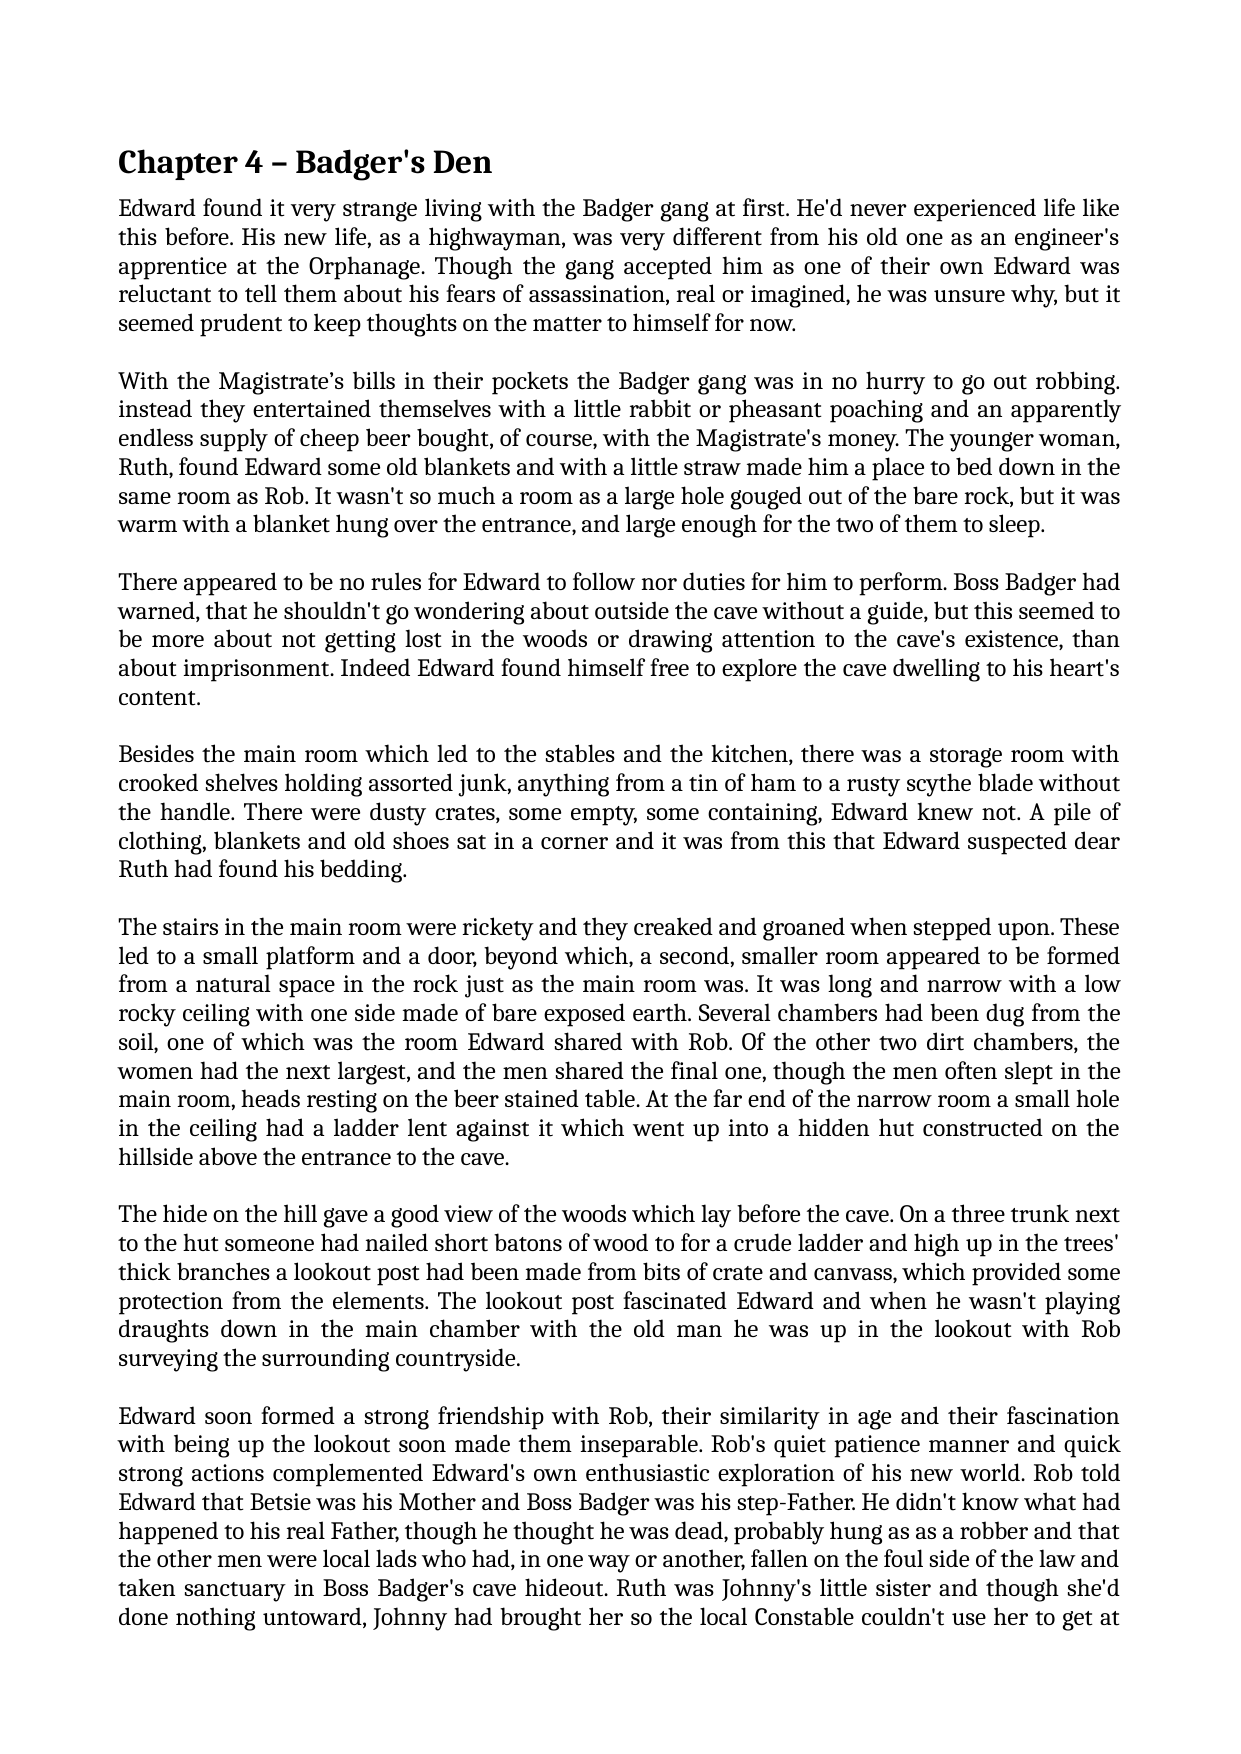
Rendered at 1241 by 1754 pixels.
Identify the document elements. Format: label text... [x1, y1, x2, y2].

text Edward soon formed a strong friendship with Rob, their similarity in age and their fascination with being up the lookout soon made them inseparable. Rob's quiet patience manner and quick strong actions complemented Edward's own enthusiastic exploration of his new world. Rob told Edward that Betsie was his Mother and Boss Badger was his step-Father. He didn't know what had happened to his real Father, though he thought he was dead, probably hung as as a robber and that the other men were local lads who had, in one way or another, fallen on the foul side of the law and taken sanctuary in Boss Badger's cave hideout. Ruth was Johnny's little sister and though she'd done nothing untoward, Johnny had brought her so the local Constable couldn't use her to get at [118, 1402, 1122, 1632]
text There appeared to be no rules for Edward to follow nor duties for him to perform. Boss Badger had warned, that he shouldn't go wondering about outside the cave without a guide, but this seemed to be more about not getting lost in the woods or drawing attention to the cave's existence, than about imprisonment. Indeed Edward found himself free to explore the cave dwelling to his heart's content. [118, 568, 1122, 712]
text Besides the main room which led to the stables and the kitchen, there was a storage room with crooked shelves holding assorted junk, anything from a tin of ham to a rusty scythe blade without the handle. There were dusty crates, some empty, some containing, Edward knew not. A pile of clothing, blankets and old shoes sat in a corner and it was from this that Edward suspected dear Ruth had found his bedding. [118, 740, 1122, 884]
text Edward found it very strange living with the Badger gang at first. He'd never experienced life like this before. His new life, as a highwayman, was very different from his old one as an engineer's apprentice at the Orphanage. Though the gang accepted him as one of their own Edward was reluctant to tell them about his fears of assassination, real or imagined, he was unsure why, but it seemed prudent to keep thoughts on the matter to himself for now. [118, 194, 1122, 338]
text The hide on the hill gave a good view of the woods which lay before the cave. On a three trunk next to the hut someone had nailed short batons of wood to for a crude ladder and high up in the trees' thick branches a lookout post had been made from bits of crate and canvass, which provided some protection from the elements. The lookout post fascinated Edward and when he wasn't playing draughts down in the main chamber with the old man he was up in the lookout with Rob surveying the surrounding countryside. [118, 1200, 1122, 1373]
subtitle Chapter 4 – Badger's Den [118, 143, 1122, 182]
text The stairs in the main room were rickety and they creaked and groaned when stepped upon. These led to a small platform and a door, beyond which, a second, smaller room appeared to be formed from a natural space in the rock just as the main room was. It was long and narrow with a low rocky ceiling with one side made of bare exposed earth. Several chambers had been dug from the soil, one of which was the room Edward shared with Rob. Of the other two dirt chambers, the women had the next largest, and the men shared the final one, though the men often slept in the main room, heads resting on the beer stained table. At the far end of the narrow room a small hole in the ceiling had a ladder lent against it which went up into a hidden hut constructed on the hillside above the entrance to the cave. [118, 913, 1122, 1172]
text With the Magistrate’s bills in their pockets the Badger gang was in no hurry to go out robbing. instead they entertained themselves with a little rabbit or pheasant poaching and an apparently endless supply of cheep beer bought, of course, with the Magistrate's money. The younger woman, Ruth, found Edward some old blankets and with a little straw made him a place to bed down in the same room as Rob. It wasn't so much a room as a large hole gouged out of the bare rock, but it was warm with a blanket hung over the entrance, and large enough for the two of them to sleep. [118, 367, 1122, 539]
